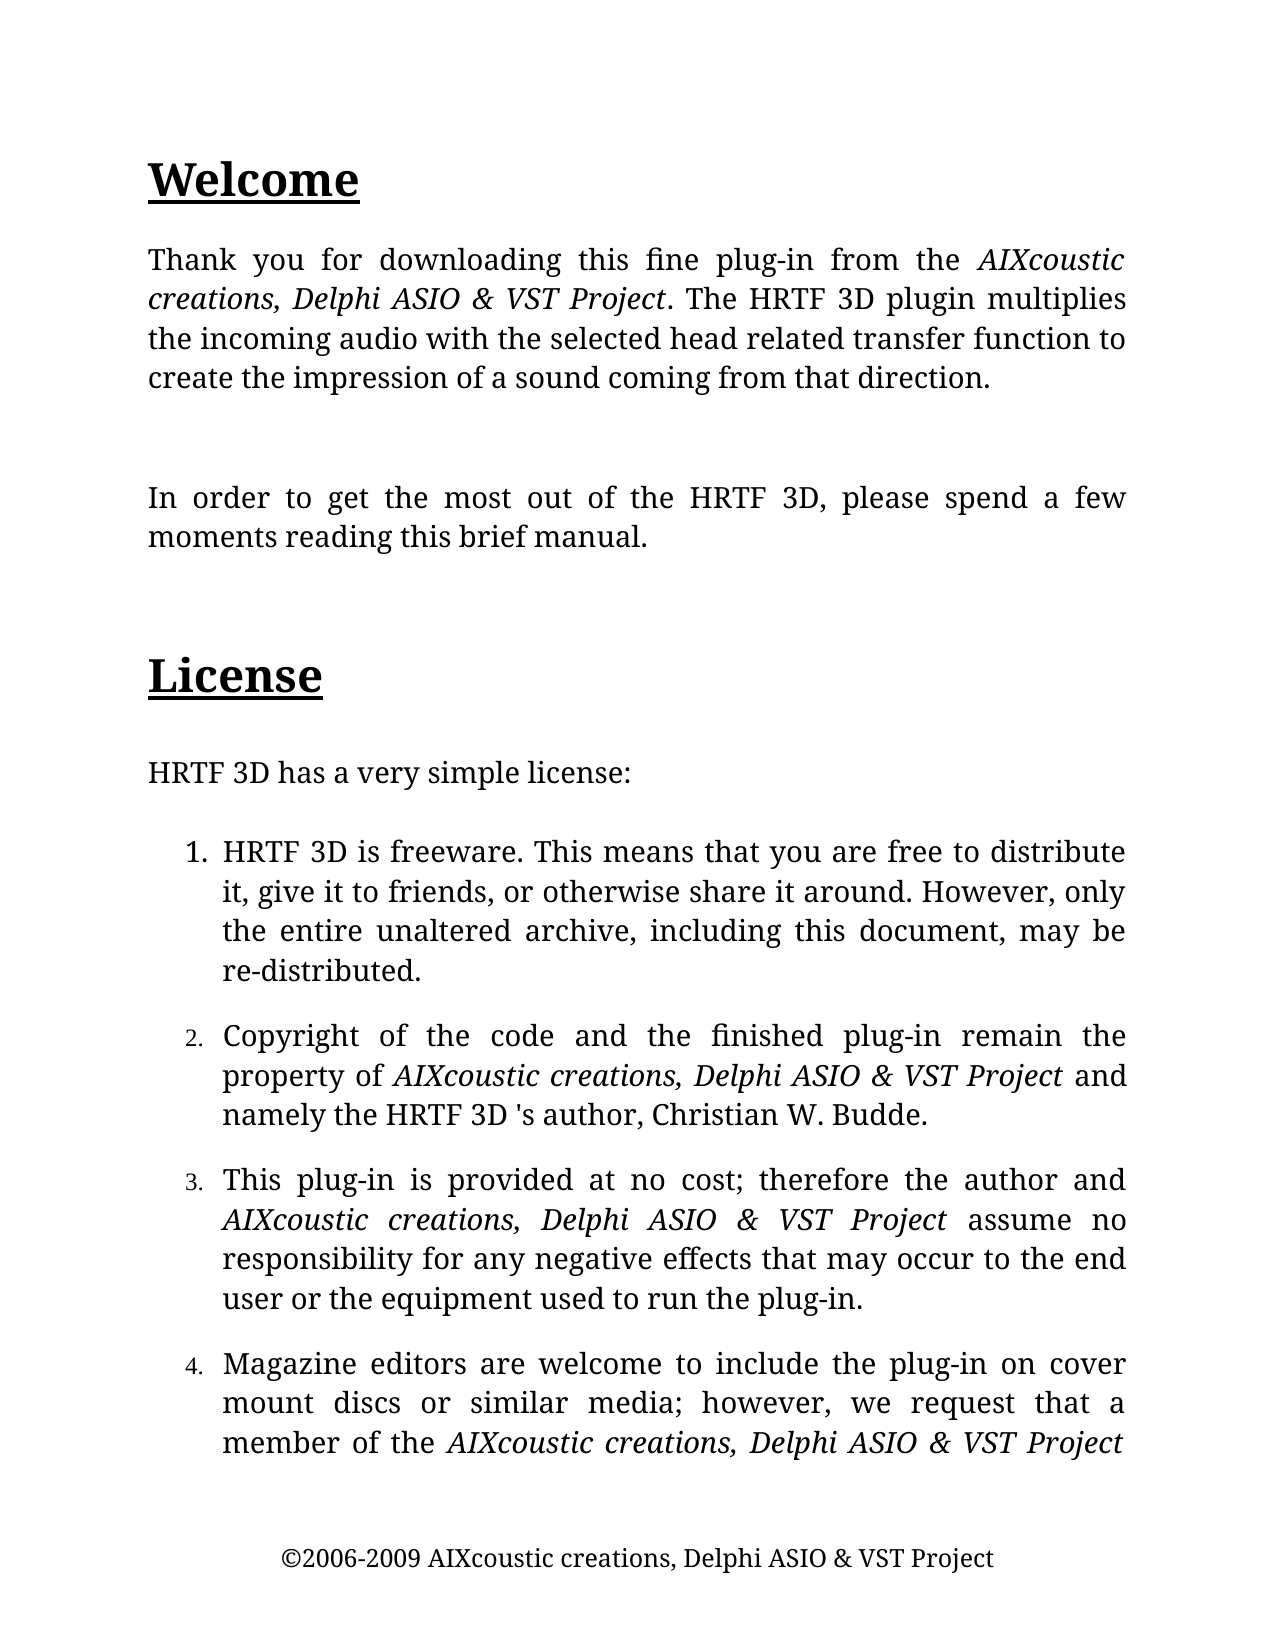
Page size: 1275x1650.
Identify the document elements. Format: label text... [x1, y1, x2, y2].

text Thank you for downloading this fine plug-in from the AIXcoustic creations, Delphi ASIO & VST Project. The HRTF 3D plugin multiplies the incoming audio with the selected head related transfer function to create the impression of a sound coming from that direction. [148, 239, 1127, 397]
text HRTF 3D has a very simple license: [148, 752, 1127, 792]
list HRTF 3D is freeware. This means that you are free to distribute it, give it to friends, or otherwise share it around. However, only the entire unaltered archive, including this document, may be re-distributed. [185, 831, 1127, 990]
list Magazine editors are welcome to include the plug-in on cover mount discs or similar media; however, we request that a member of the AIXcoustic creations, Delphi ASIO & VST Project [185, 1343, 1127, 1462]
subtitle License [148, 644, 1127, 706]
subtitle Welcome [148, 148, 1127, 210]
list This plug-in is provided at no cost; therefore the author and AIXcoustic creations, Delphi ASIO & VST Project assume no responsibility for any negative effects that may occur to the end user or the equipment used to run the plug-in. [185, 1159, 1127, 1318]
text In order to get the most out of the HRTF 3D, please spend a few moments reading this brief manual. [148, 477, 1127, 556]
list Copyright of the code and the finished plug-in remain the property of AIXcoustic creations, Delphi ASIO & VST Project and namely the HRTF 3D 's author, Christian W. Budde. [185, 1015, 1127, 1134]
